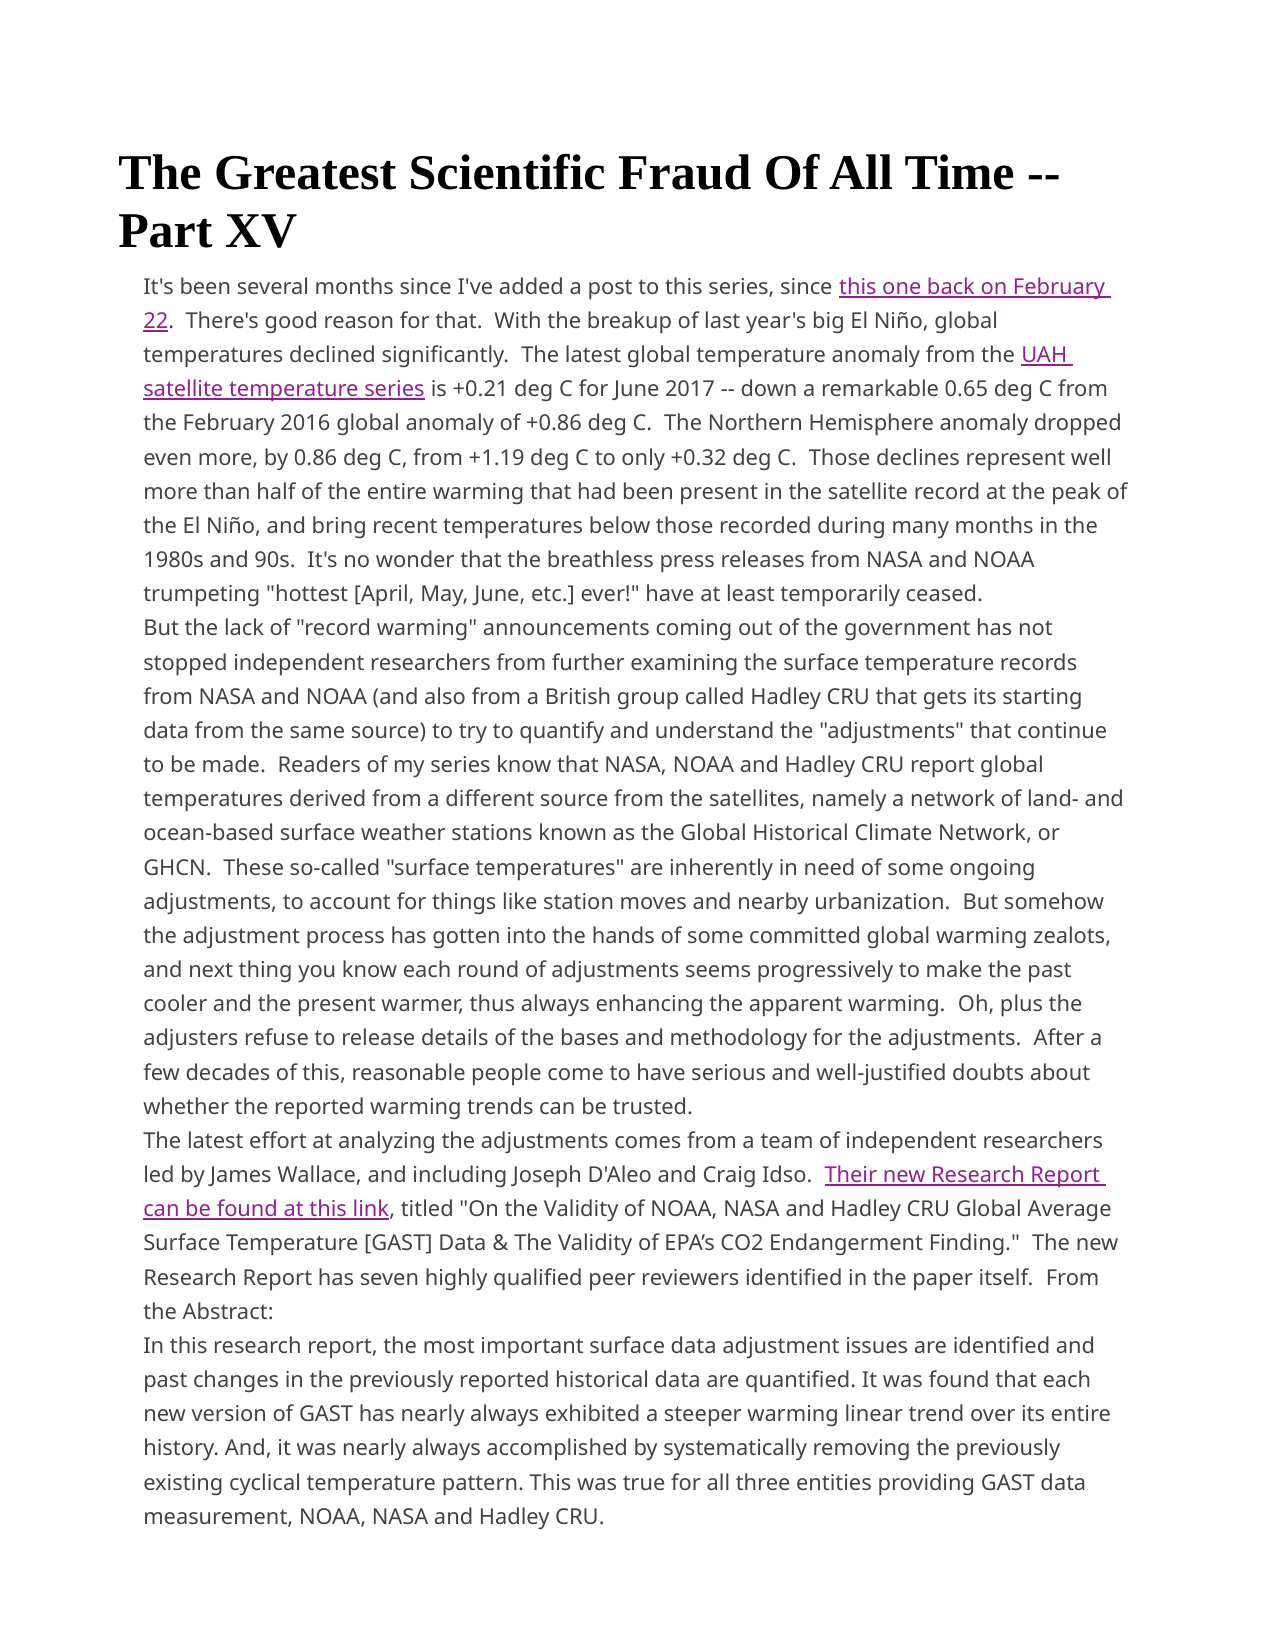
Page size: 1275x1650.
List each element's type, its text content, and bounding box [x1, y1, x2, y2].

text It's been several months since I've added a post to this series, since this one back on February 22. There's good reason for that. With the breakup of last year's big El Niño, global temperatures declined significantly. The latest global temperature anomaly from the UAH satellite temperature series is +0.21 deg C for June 2017 -- down a remarkable 0.65 deg C from the February 2016 global anomaly of +0.86 deg C. The Northern Hemisphere anomaly dropped even more, by 0.86 deg C, from +1.19 deg C to only +0.32 deg C. Those declines represent well more than half of the entire warming that had been present in the satellite record at the peak of the El Niño, and bring recent temperatures below those recorded during many months in the 1980s and 90s. It's no wonder that the breathless press releases from NASA and NOAA trumpeting "hottest [April, May, June, etc.] ever!" have at least temporarily ceased. [143, 271, 1132, 608]
subtitle The Greatest Scientific Fraud Of All Time -- Part XV [118, 143, 1157, 258]
text In this research report, the most important surface data adjustment issues are identified and past changes in the previously reported historical data are quantified. It was found that each new version of GAST has nearly always exhibited a steeper warming linear trend over its entire history. And, it was nearly always accomplished by systematically removing the previously existing cyclical temperature pattern. This was true for all three entities providing GAST data measurement, NOAA, NASA and Hadley CRU. [143, 1330, 1132, 1530]
text But the lack of "record warming" announcements coming out of the government has not stopped independent researchers from further examining the surface temperature records from NASA and NOAA (and also from a British group called Hadley CRU that gets its starting data from the same source) to try to quantify and understand the "adjustments" that continue to be made. Readers of my series know that NASA, NOAA and Hadley CRU report global temperatures derived from a different source from the satellites, namely a network of land- and ocean-based surface weather stations known as the Global Historical Climate Network, or GHCN. These so-called "surface temperatures" are inherently in need of some ongoing adjustments, to account for things like station moves and nearby urbanization. But somehow the adjustment process has gotten into the hands of some committed global warming zealots, and next thing you know each round of adjustments seems progressively to make the past cooler and the present warmer, thus always enhancing the apparent warming. Oh, plus the adjusters refuse to release details of the bases and methodology for the adjustments. After a few decades of this, reasonable people come to have serious and well-justified doubts about whether the reported warming trends can be trusted. [143, 612, 1132, 1120]
text The latest effort at analyzing the adjustments comes from a team of independent researchers led by James Wallace, and including Joseph D'Aleo and Craig Idso. Their new Research Report can be found at this link, titled "On the Validity of NOAA, NASA and Hadley CRU Global Average Surface Temperature [GAST] Data & The Validity of EPA’s CO2 Endangerment Finding." The new Research Report has seven highly qualified peer reviewers identified in the paper itself. From the Abstract: [143, 1125, 1132, 1325]
